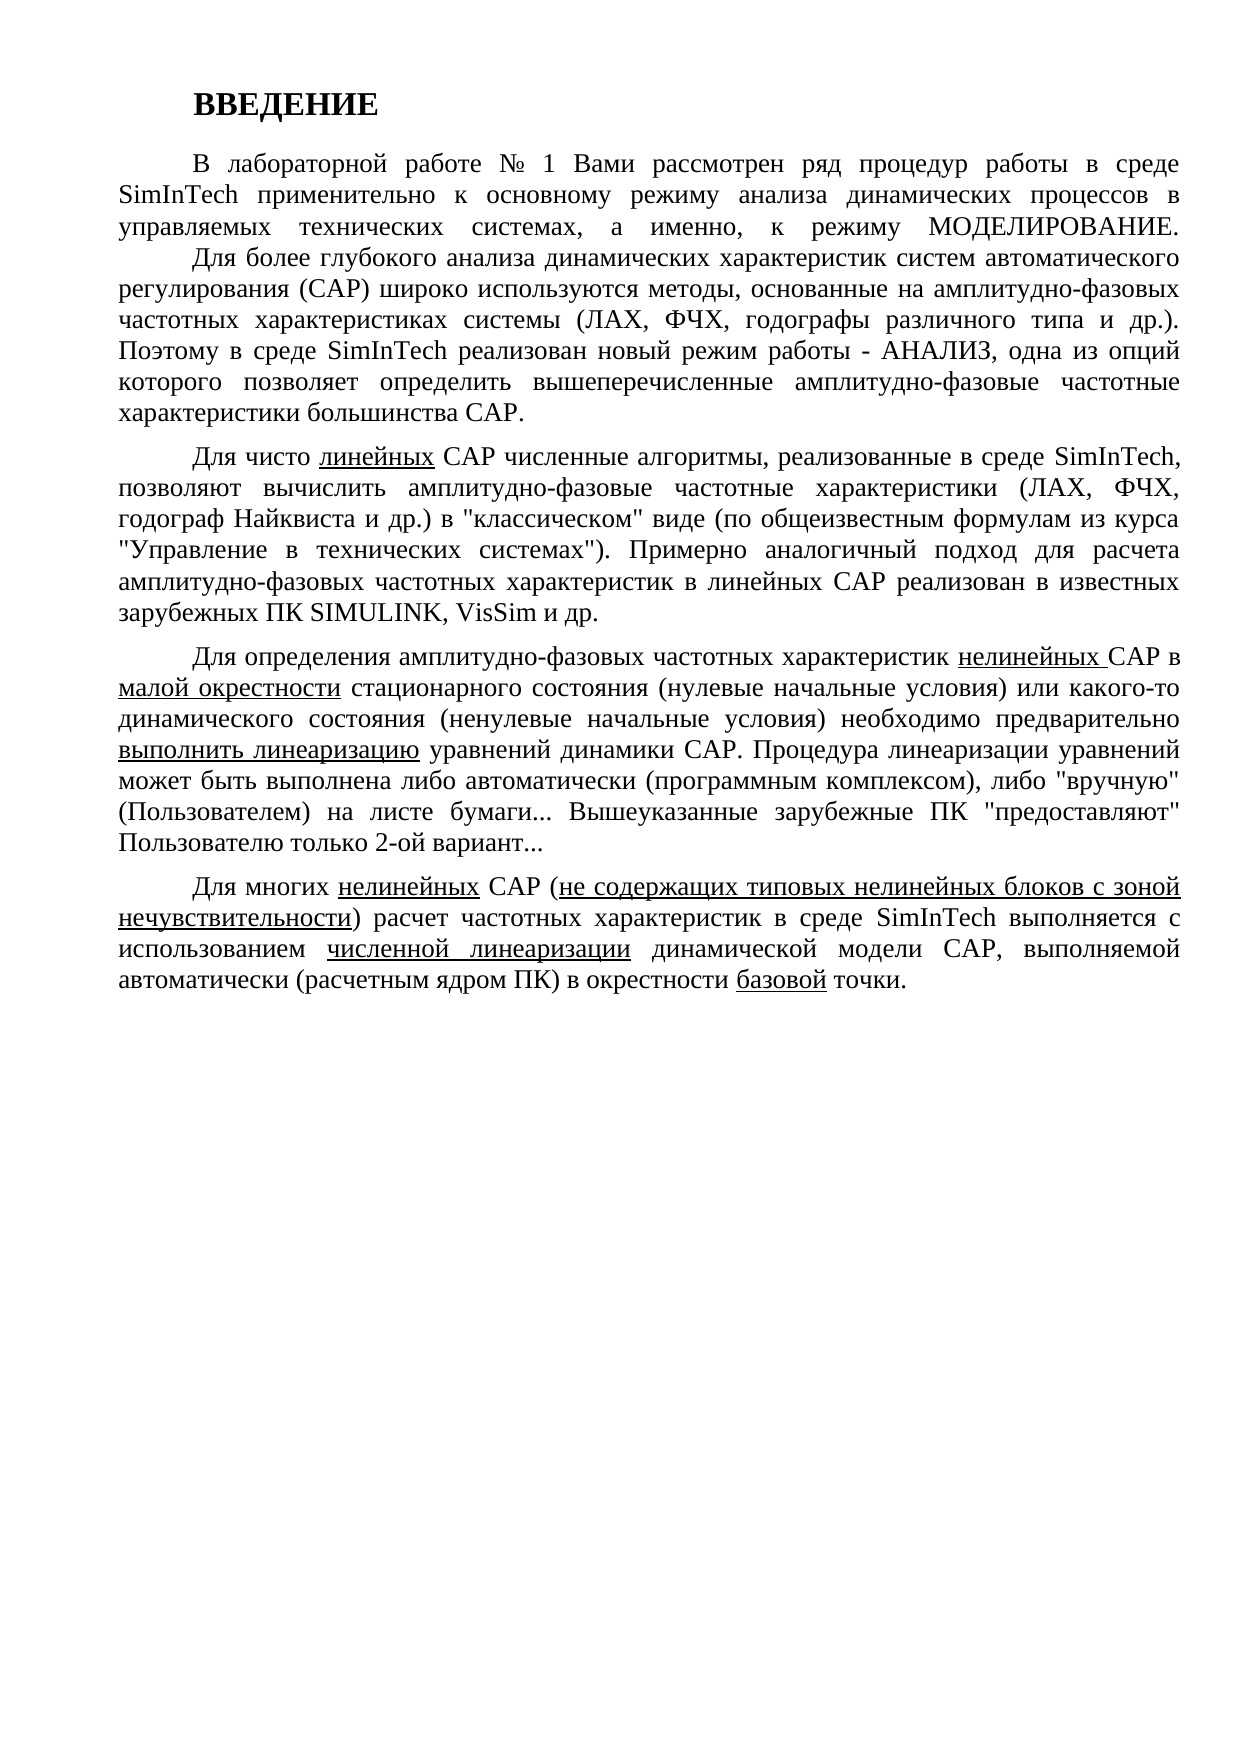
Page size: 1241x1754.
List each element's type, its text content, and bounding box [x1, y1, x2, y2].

text Для чисто линейных САР численные алгоритмы, реализованные в среде SimInTech, позволяют вычислить амплитудно-фазовые частотные характеристики (ЛАХ, ФЧХ, годограф Найквиста и др.) в "классическом" виде (по общеизвестным формулам из курса "Управление в технических системах"). Примерно аналогичный подход для расчета амплитудно-фазовых частотных характеристик в линейных САР реализован в известных зарубежных ПК SIMULINK, VisSim и др. [118, 440, 1181, 627]
text В лабораторной работе № 1 Вами рассмотрен ряд процедур работы в среде SimInTech применительно к основному режиму анализа динамических процессов в управляемых технических системах, а именно, к режиму МОДЕЛИРОВАНИЕ. Для более глубокого анализа динамических характеристик систем автоматического регулирования (САР) широко используются методы, основанные на амплитудно-фазовых частотных характеристиках системы (ЛАХ, ФЧХ, годографы различного типа и др.). Поэтому в среде SimInTech реализован новый режим работы - АНАЛИЗ, одна из опций которого позволяет определить вышеперечисленные амплитудно-фазовые частотные характеристики большинства САР. [118, 147, 1181, 428]
text Для многих нелинейных САР (не содержащих типовых нелинейных блоков с зоной нечувствительности) расчет частотных характеристик в среде SimInTech выполняется с использованием численной линеаризации динамической модели САР, выполняемой автоматически (расчетным ядром ПК) в окрестности базовой точки. [118, 870, 1181, 995]
subtitle ВВЕДЕНИЕ [193, 84, 1181, 122]
text Для определения амплитудно-фазовых частотных характеристик нелинейных САР в малой окрестности стационарного состояния (нулевые начальные условия) или какого-то динамического состояния (ненулевые начальные условия) необходимо предварительно выполнить линеаризацию уравнений динамики САР. Процедура линеаризации уравнений может быть выполнена либо автоматически (программным комплексом), либо "вручную" (Пользователем) на листе бумаги... Вышеуказанные зарубежные ПК "предоставляют" Пользователю только 2-ой вариант... [118, 639, 1181, 858]
